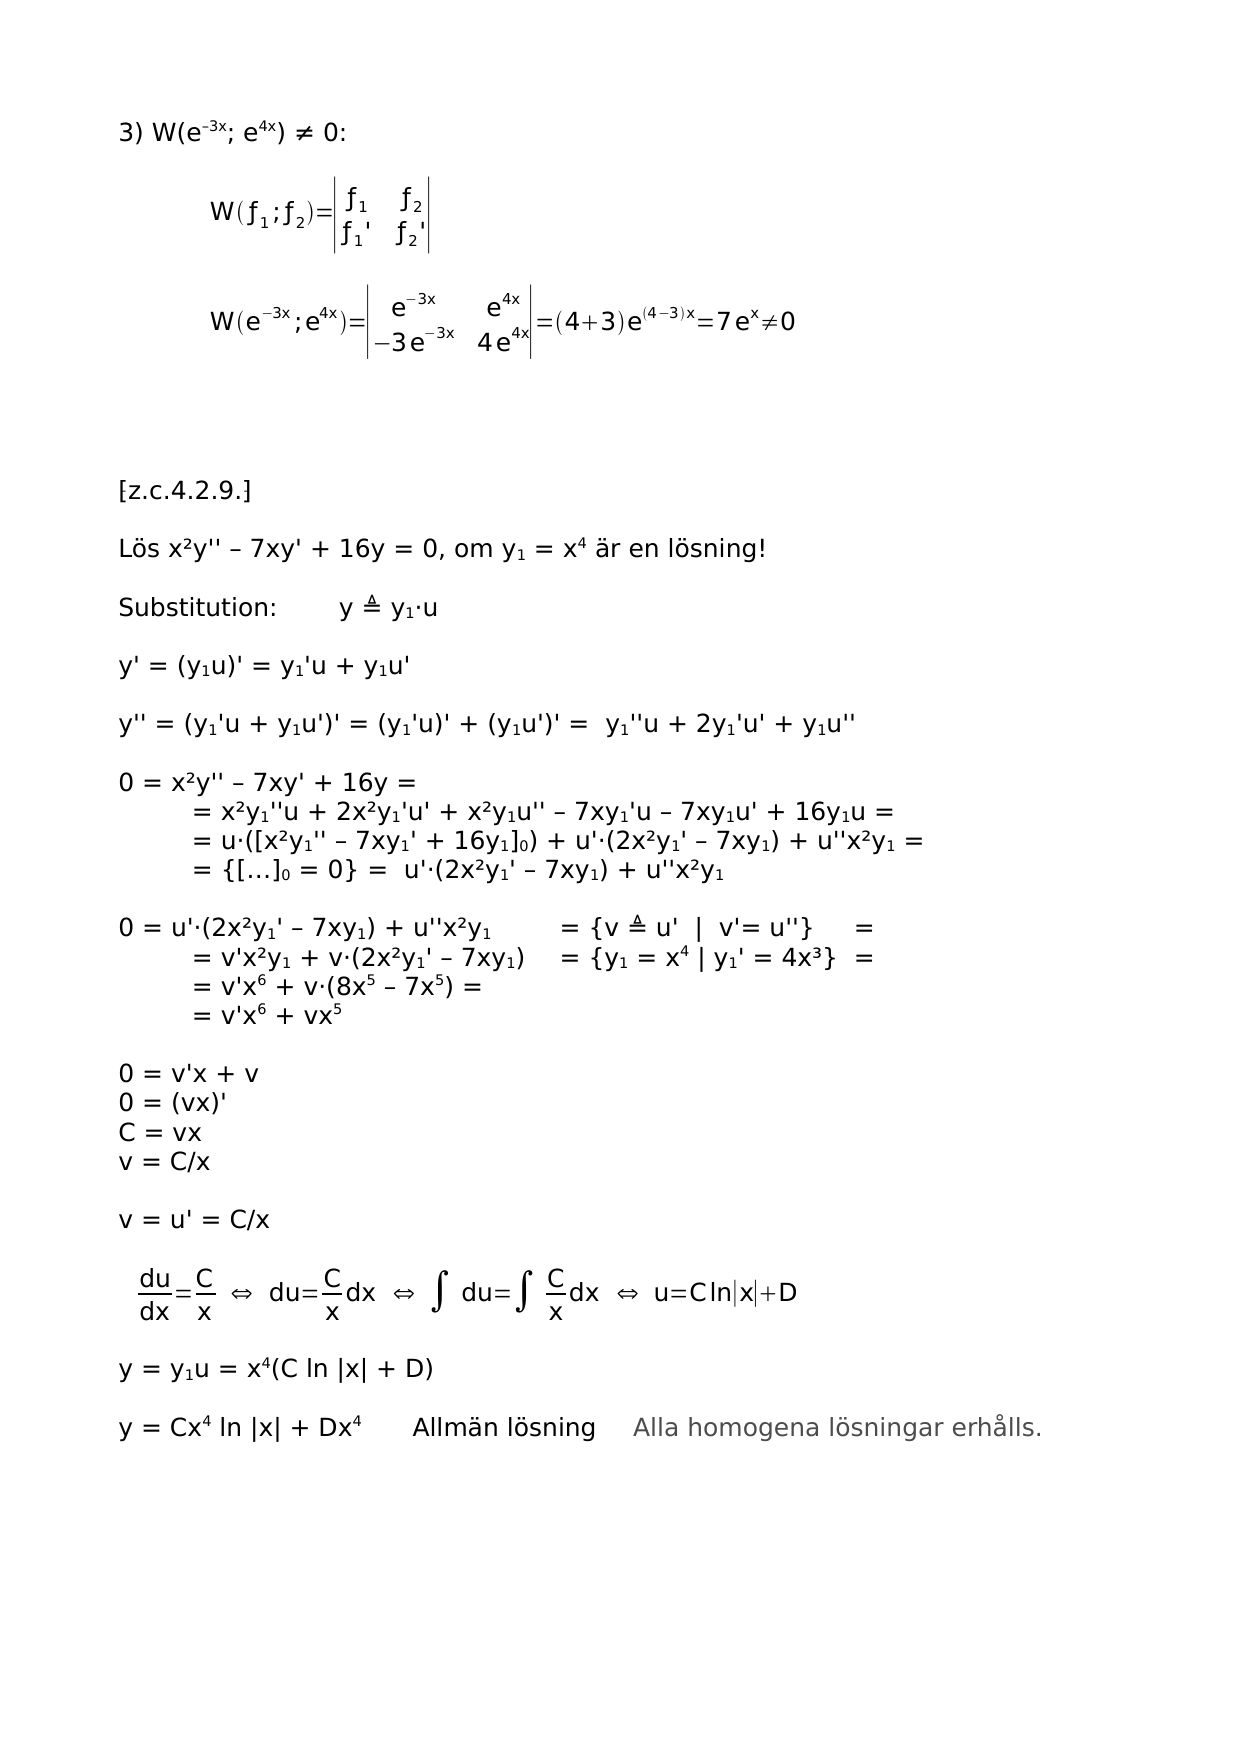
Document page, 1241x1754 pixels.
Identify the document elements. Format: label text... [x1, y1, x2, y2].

text = v'x²y1 + v·(2x²y1' – 7xy1) = {y1 = x4 | y1' = 4x³} = [118, 943, 1122, 972]
text 0 = u'·(2x²y1' – 7xy1) + u''x²y1 = {v ≜ u' | v'= u''} = [118, 914, 1122, 943]
text = u·([x²y1'' – 7xy1' + 16y1]0) + u'·(2x²y1' – 7xy1) + u''x²y1 = [118, 826, 1122, 855]
text ⁅z.c.4.2.9.⁆ [118, 476, 1122, 505]
text = v'x6 + vx5 [118, 1001, 1122, 1030]
text 0 = x²y'' – 7xy' + 16y = [118, 768, 1122, 797]
text 3) W(e–3x; e4x) ≠ 0: [118, 118, 1122, 147]
text = x²y1''u + 2x²y1'u' + x²y1u'' – 7xy1'u – 7xy1u' + 16y1u = [118, 797, 1122, 826]
text v = u' = C/x [118, 1205, 1122, 1234]
text = {[…]0 = 0} = u'·(2x²y1' – 7xy1) + u''x²y1 [118, 855, 1122, 884]
text y = Cx4 ln |x| + Dx4 Allmän lösning Alla homogena lösningar erhålls. [118, 1413, 1122, 1442]
text Lös x²y'' – 7xy' + 16y = 0, om y1 = x4 är en lösning! [118, 534, 1122, 564]
text Substitution: y ≜ y1·u [118, 593, 1122, 622]
text = v'x6 + v·(8x5 – 7x5) = [118, 972, 1122, 1001]
text y = y1u = x4(C ln |x| + D) [118, 1355, 1122, 1384]
text C = vx [118, 1118, 1122, 1147]
text y' = (y1u)' = y1'u + y1u' [118, 651, 1122, 680]
text 0 = v'x + v [118, 1059, 1122, 1089]
text v = C/x [118, 1147, 1122, 1176]
text 0 = (vx)' [118, 1089, 1122, 1118]
text y'' = (y1'u + y1u')' = (y1'u)' + (y1u')' = y1''u + 2y1'u' + y1u'' [118, 709, 1122, 739]
